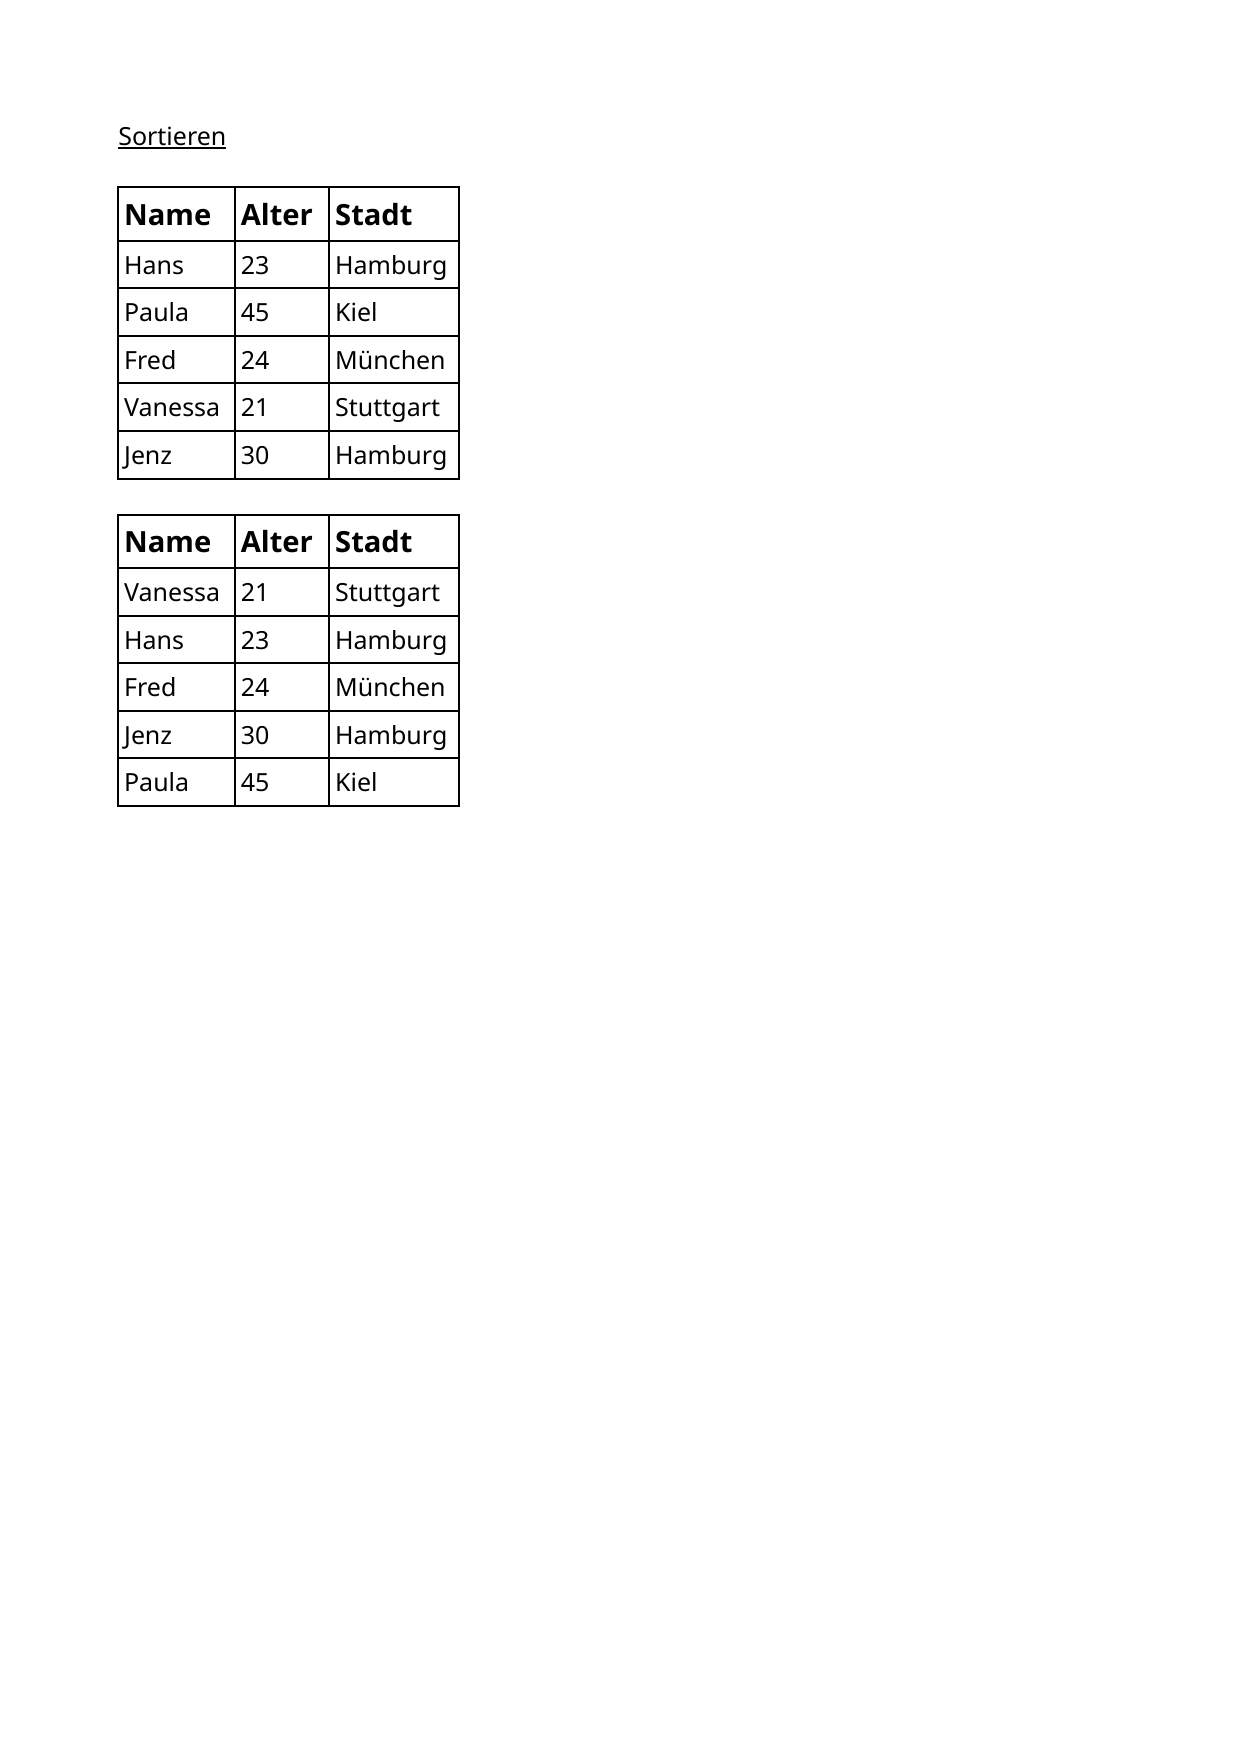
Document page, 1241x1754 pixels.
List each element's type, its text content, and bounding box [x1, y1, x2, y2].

table_cell Stuttgart [330, 569, 458, 614]
table_cell Jenz [119, 712, 234, 757]
table_header Stadt [330, 188, 458, 239]
table_cell Stuttgart [330, 384, 458, 430]
table_cell Paula [119, 759, 234, 805]
table_cell 30 [236, 712, 328, 757]
table_cell 30 [236, 432, 328, 477]
table_cell 45 [236, 759, 328, 805]
table_cell 23 [236, 242, 328, 287]
table_cell Vanessa [119, 384, 234, 430]
table_cell Hans [119, 242, 234, 287]
table_cell Vanessa [119, 569, 234, 614]
table_cell Kiel [330, 289, 458, 335]
table_cell München [330, 337, 458, 382]
table_cell 23 [236, 617, 328, 662]
table_cell Hamburg [330, 617, 458, 662]
table_cell Hamburg [330, 432, 458, 477]
table_cell Hamburg [330, 242, 458, 287]
table_cell Hamburg [330, 712, 458, 757]
table_cell 21 [236, 384, 328, 430]
table_header Alter [236, 188, 328, 239]
table_cell 21 [236, 569, 328, 614]
table_cell Fred [119, 337, 234, 382]
table_cell Paula [119, 289, 234, 335]
table_cell 24 [236, 664, 328, 710]
text Sortieren [118, 118, 1122, 152]
table_cell Kiel [330, 759, 458, 805]
table_header Stadt [330, 516, 458, 567]
table_header Name [119, 516, 234, 567]
table_cell Jenz [119, 432, 234, 477]
table_cell 45 [236, 289, 328, 335]
table_cell 24 [236, 337, 328, 382]
table_cell Fred [119, 664, 234, 710]
table_cell München [330, 664, 458, 710]
table_header Name [119, 188, 234, 239]
table_header Alter [236, 516, 328, 567]
table_cell Hans [119, 617, 234, 662]
